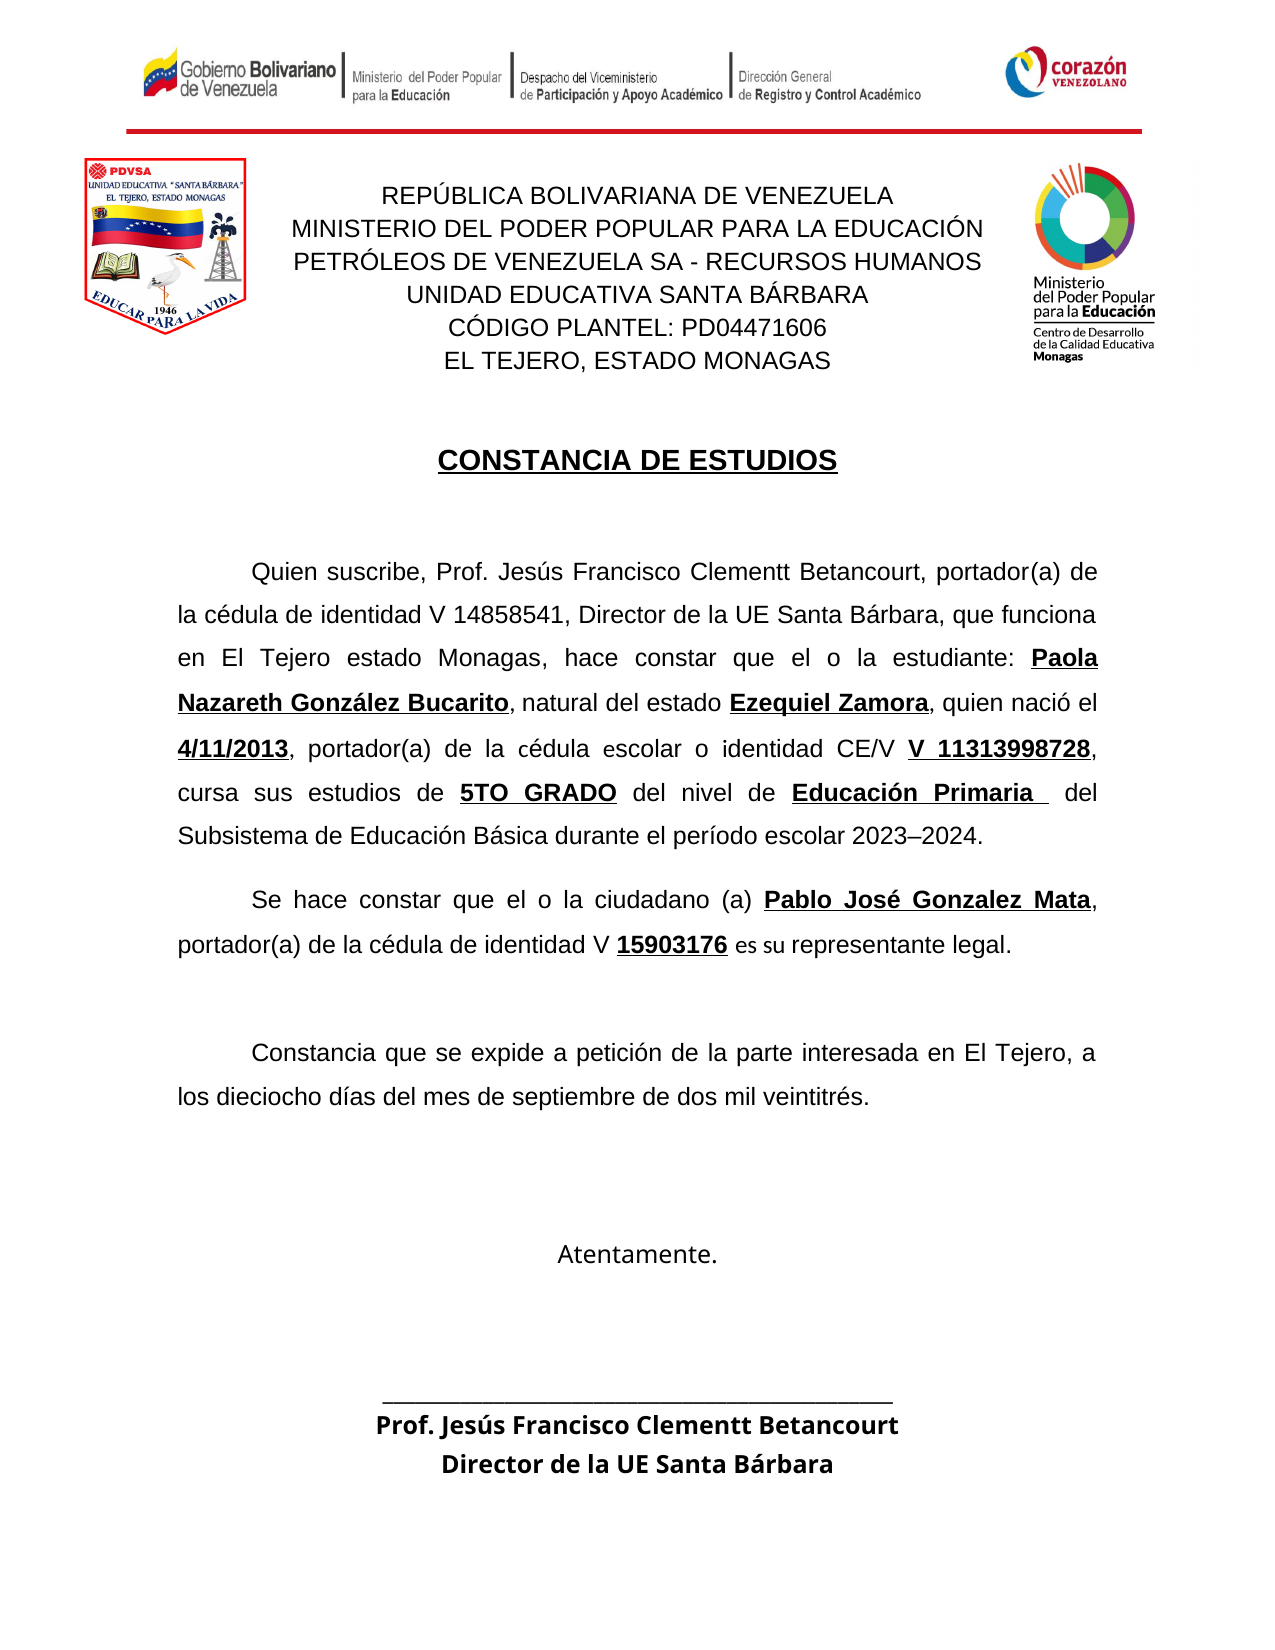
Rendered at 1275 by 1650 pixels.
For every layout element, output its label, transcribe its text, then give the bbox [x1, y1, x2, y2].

text Prof. Jesús Francisco Clementt Betancourt [177, 1407, 1098, 1441]
text Atentamente. [177, 1237, 1098, 1271]
picture [978, 153, 1200, 377]
subtitle CONSTANCIA DE ESTUDIOS [177, 443, 1098, 476]
text Se hace constar que el o la ciudadano (a) Pablo José Gonzalez Mata, portador(a) de la cédula de identidad V 15903176 es su representante legal. [177, 885, 1098, 959]
text Quien suscribe, Prof. Jesús Francisco Clementt Betancourt, portador(a) de la cédula de identidad V 14858541, Director de la UE Santa Bárbara, que funciona en El Tejero estado Monagas, hace constar que el o la estudiante: Paola Nazareth González Bucarito, natural del estado Ezequiel Zamora, quien nació el 4/11/2013, portador(a) de la cédula escolar o identidad CE/V V 11313998728, cursa sus estudios de 5TO GRADO del nivel de Educación Primaria del Subsistema de Educación Básica durante el período escolar 2023–2024. [177, 557, 1098, 849]
subtitle PETRÓLEOS DE VENEZUELA SA - RECURSOS HUMANOS [252, 247, 978, 275]
text Constancia que se expide a petición de la parte interesada en El Tejero, a los dieciocho días del mes de septiembre de dos mil veintitrés. [177, 1038, 1098, 1110]
subtitle MINISTERIO DEL PODER POPULAR PARA LA EDUCACIÓN [252, 214, 978, 242]
picture [126, 11, 1142, 134]
text EL TEJERO, ESTADO MONAGAS [177, 346, 978, 374]
picture [79, 158, 252, 335]
text ______________________________________________ [177, 1373, 1098, 1407]
text UNIDAD EDUCATIVA SANTA BÁRBARA [252, 280, 978, 308]
subtitle REPÚBLICA BOLIVARIANA DE VENEZUELA [252, 181, 978, 209]
text Director de la UE Santa Bárbara [177, 1447, 1098, 1481]
text CÓDIGO PLANTEL: PD04471606 [177, 313, 978, 341]
